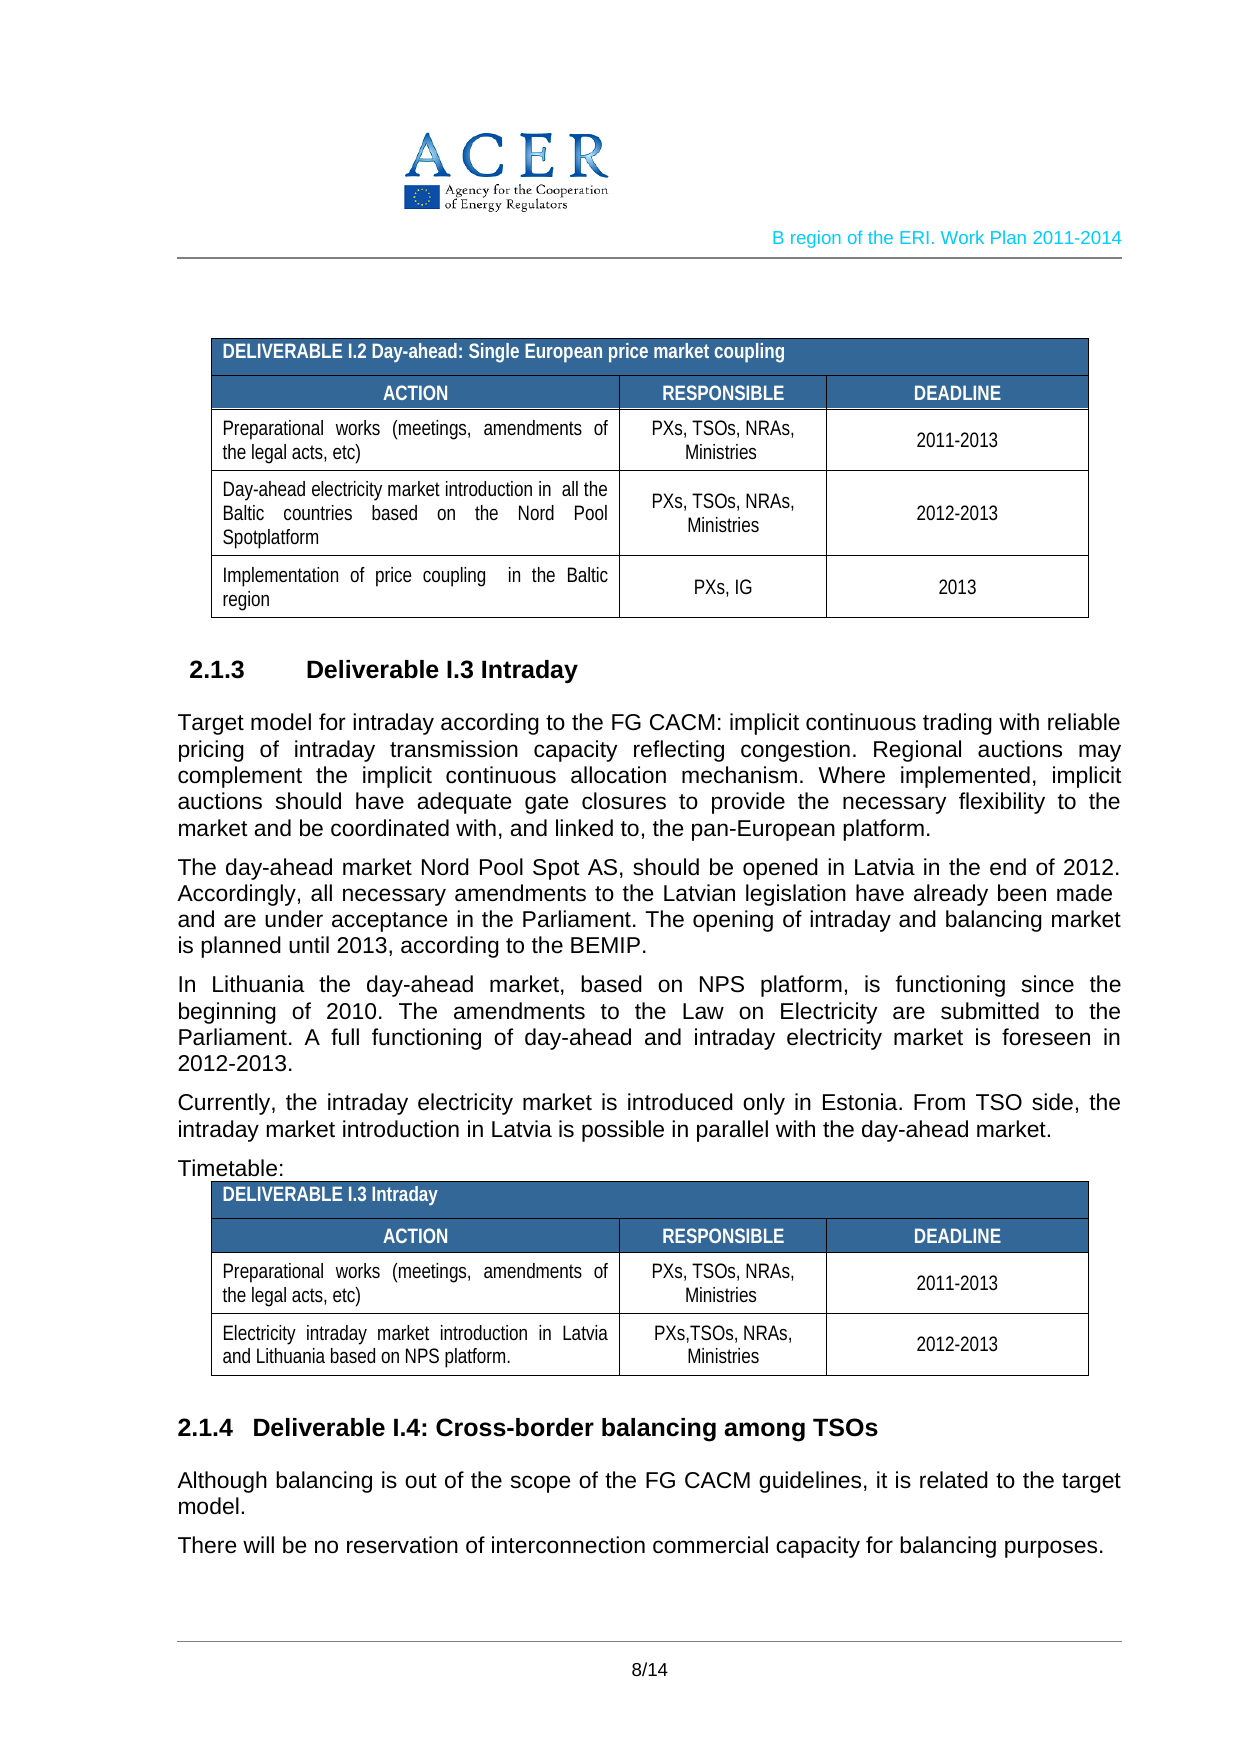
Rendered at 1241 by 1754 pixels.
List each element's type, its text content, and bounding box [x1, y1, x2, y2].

table_cell ACTION [212, 1219, 619, 1252]
table_cell 2013 [827, 556, 1088, 617]
picture [383, 117, 626, 227]
table_cell PXs, IG [620, 556, 826, 617]
table_cell PXs, TSOs, NRAs, Ministries [620, 410, 826, 470]
table_header DELIVERABLE I.3 Intraday [212, 1182, 1088, 1218]
table_cell 2011-2013 [827, 410, 1088, 470]
table_cell Electricity intraday market introduction in Latvia and Lithuania based on NPS platform. [212, 1314, 619, 1374]
table_cell RESPONSIBLE [620, 376, 826, 408]
table_cell PXs, TSOs, NRAs, Ministries [620, 471, 826, 555]
table_cell Preparational works (meetings, amendments of the legal acts, etc) [212, 410, 619, 470]
table_cell Implementation of price coupling in the Baltic region [212, 556, 619, 617]
text The day-ahead market Nord Pool Spot AS, should be opened in Latvia in the end of 2012. Accordingly, all necessary amendments to the Latvian legislation have already been made ​​and are under acceptance in the Parliament. The opening of intraday and balancing market is planned until 2013, according to the BEMIP. [177, 853, 1122, 959]
table_cell ACTION [212, 376, 619, 408]
text There will be no reservation of interconnection commercial capacity for balancing purposes. [177, 1532, 1122, 1558]
table_cell PXs, TSOs, NRAs, Ministries [620, 1253, 826, 1313]
text Currently, the intraday electricity market is introduced only in Estonia. From TSO side, the intraday market introduction in Latvia is possible in parallel with the day-ahead market. [177, 1089, 1122, 1142]
subtitle Deliverable I.3 Intraday [189, 655, 1122, 684]
subtitle Deliverable I.4: Cross-border balancing among TSOs [177, 1413, 1122, 1442]
table_cell 2012-2013 [827, 471, 1088, 555]
text In Lithuania the day-ahead market, based on NPS platform, is functioning since the beginning of 2010. The amendments to the Law on Electricity are submitted to the Parliament. A full functioning of day-ahead and intraday electricity market is foreseen in 2012-2013. [177, 971, 1122, 1077]
text Timetable: [177, 1154, 1122, 1181]
table_cell PXs,TSOs, NRAs, Ministries [620, 1314, 826, 1374]
table_cell DEADLINE [827, 376, 1088, 408]
table_cell 2011-2013 [827, 1253, 1088, 1313]
table_cell 2012-2013 [827, 1314, 1088, 1374]
table_cell Day-ahead electricity market introduction in all the Baltic countries based on the Nord Pool Spotplatform [212, 471, 619, 555]
text Although balancing is out of the scope of the FG CACM guidelines, it is related to the target model. [177, 1467, 1122, 1519]
table_cell Preparational works (meetings, amendments of the legal acts, etc) [212, 1253, 619, 1313]
table_header DELIVERABLE I.2 Day-ahead: Single European price market coupling [212, 339, 1088, 375]
table_cell DEADLINE [827, 1219, 1088, 1252]
text Target model for intraday according to the FG CACM: implicit continuous trading with reliable pricing of intraday transmission capacity reflecting congestion. Regional auctions may complement the implicit continuous allocation mechanism. Where implemented, implicit auctions should have adequate gate closures to provide the necessary flexibility to the market and be coordinated with, and linked to, the pan-European platform. [177, 709, 1122, 841]
table_cell RESPONSIBLE [620, 1219, 826, 1252]
